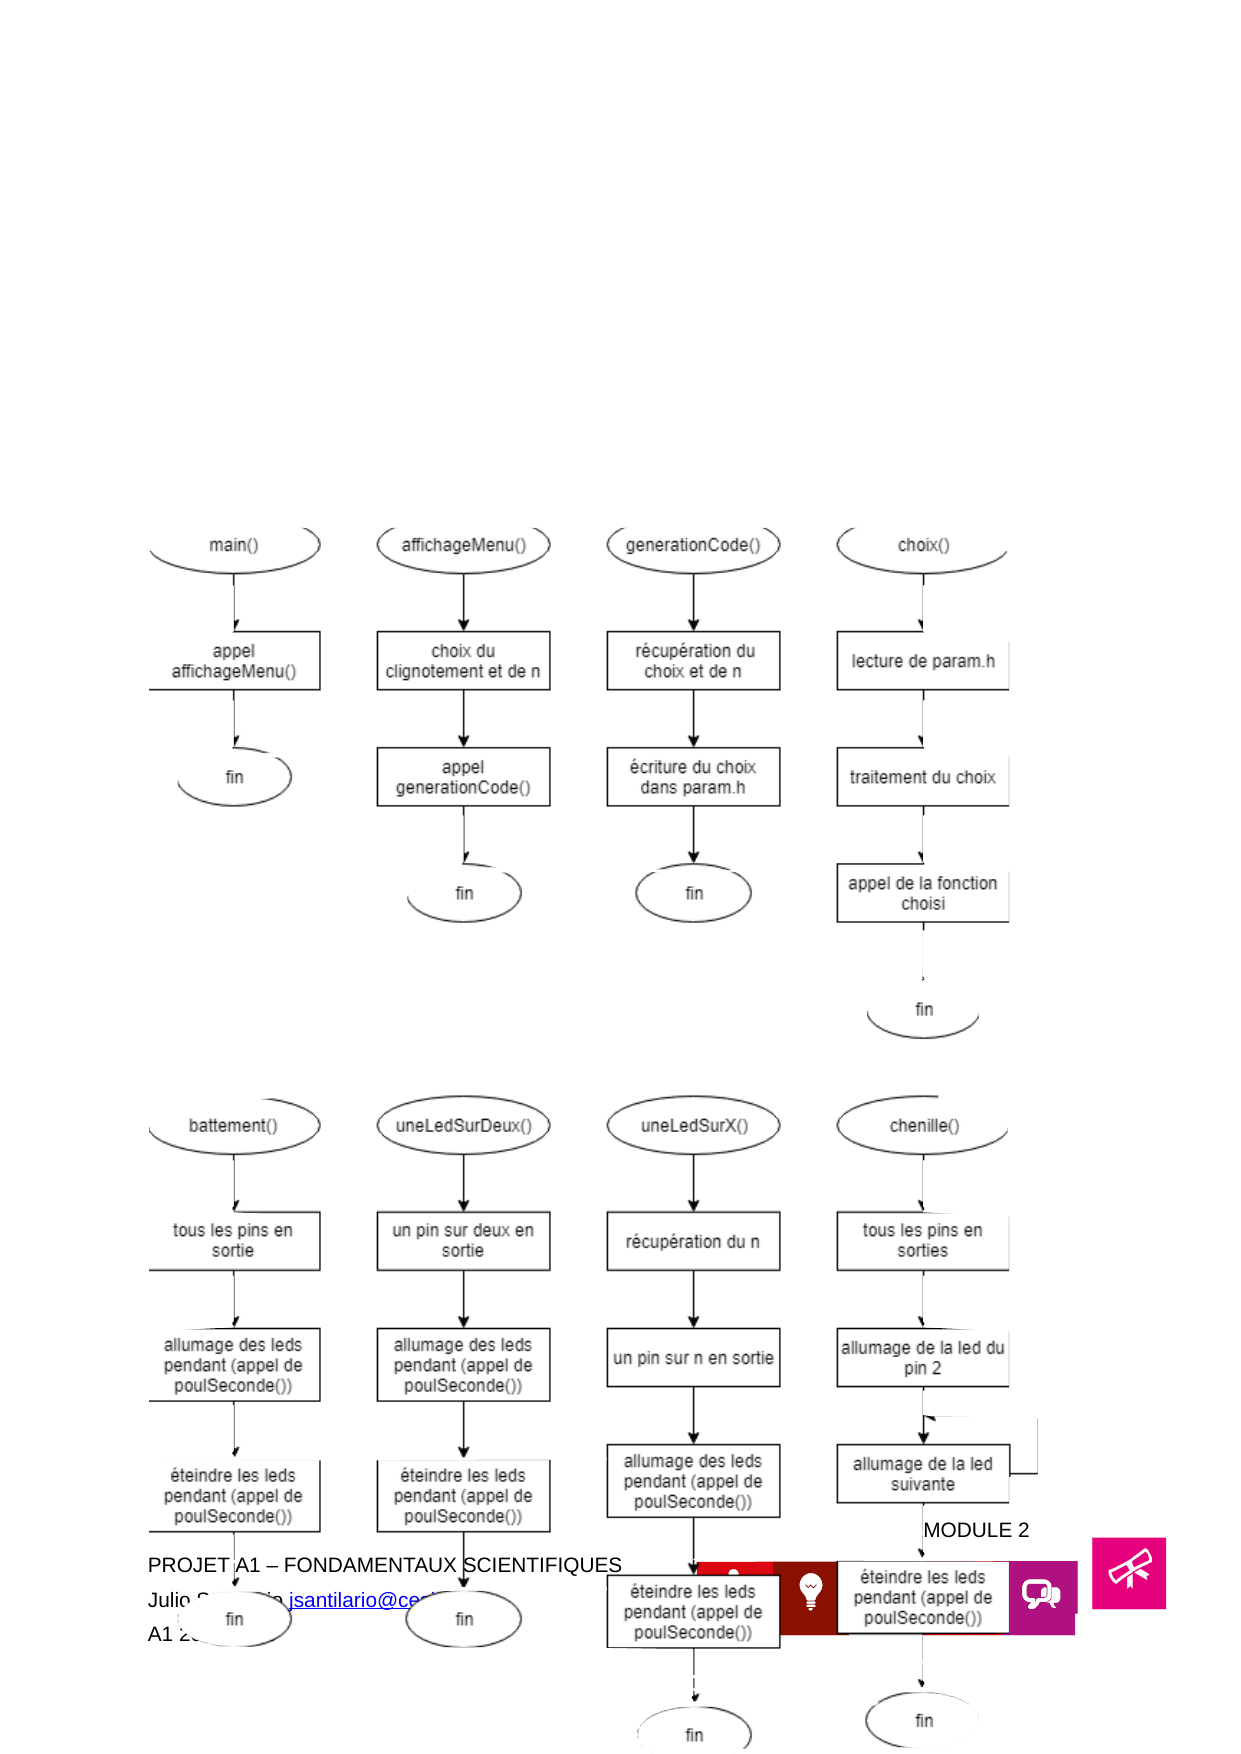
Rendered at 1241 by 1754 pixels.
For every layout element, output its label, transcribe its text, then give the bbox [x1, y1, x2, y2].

text [129, 1518, 233, 1542]
text [235, 1518, 462, 1542]
text [465, 1518, 692, 1542]
text MODULE 2 [695, 1518, 1093, 1542]
